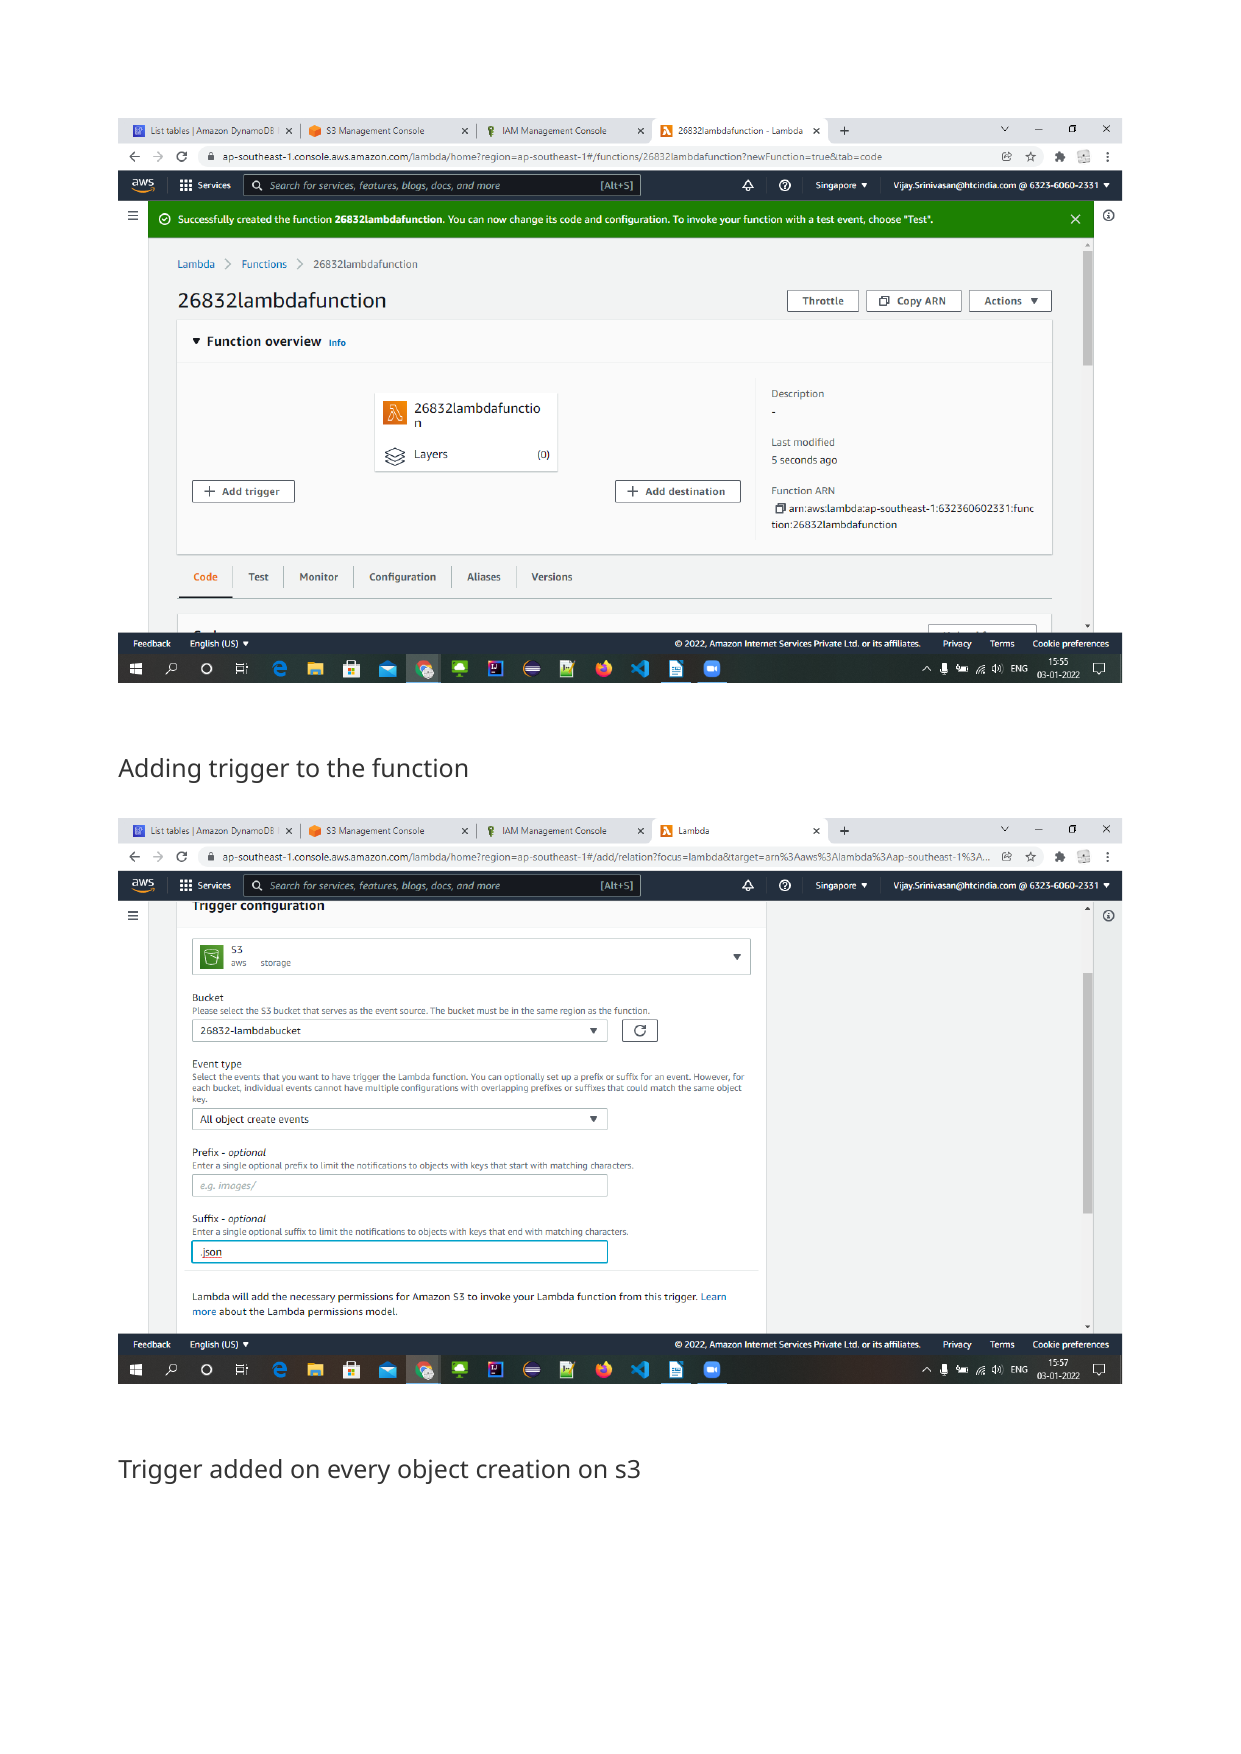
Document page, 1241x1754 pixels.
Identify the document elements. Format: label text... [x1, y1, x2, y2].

picture [118, 818, 1123, 1384]
picture [118, 118, 1123, 683]
text Adding trigger to the function [118, 751, 1122, 785]
text Trigger added on every object creation on s3 [118, 1451, 1122, 1485]
